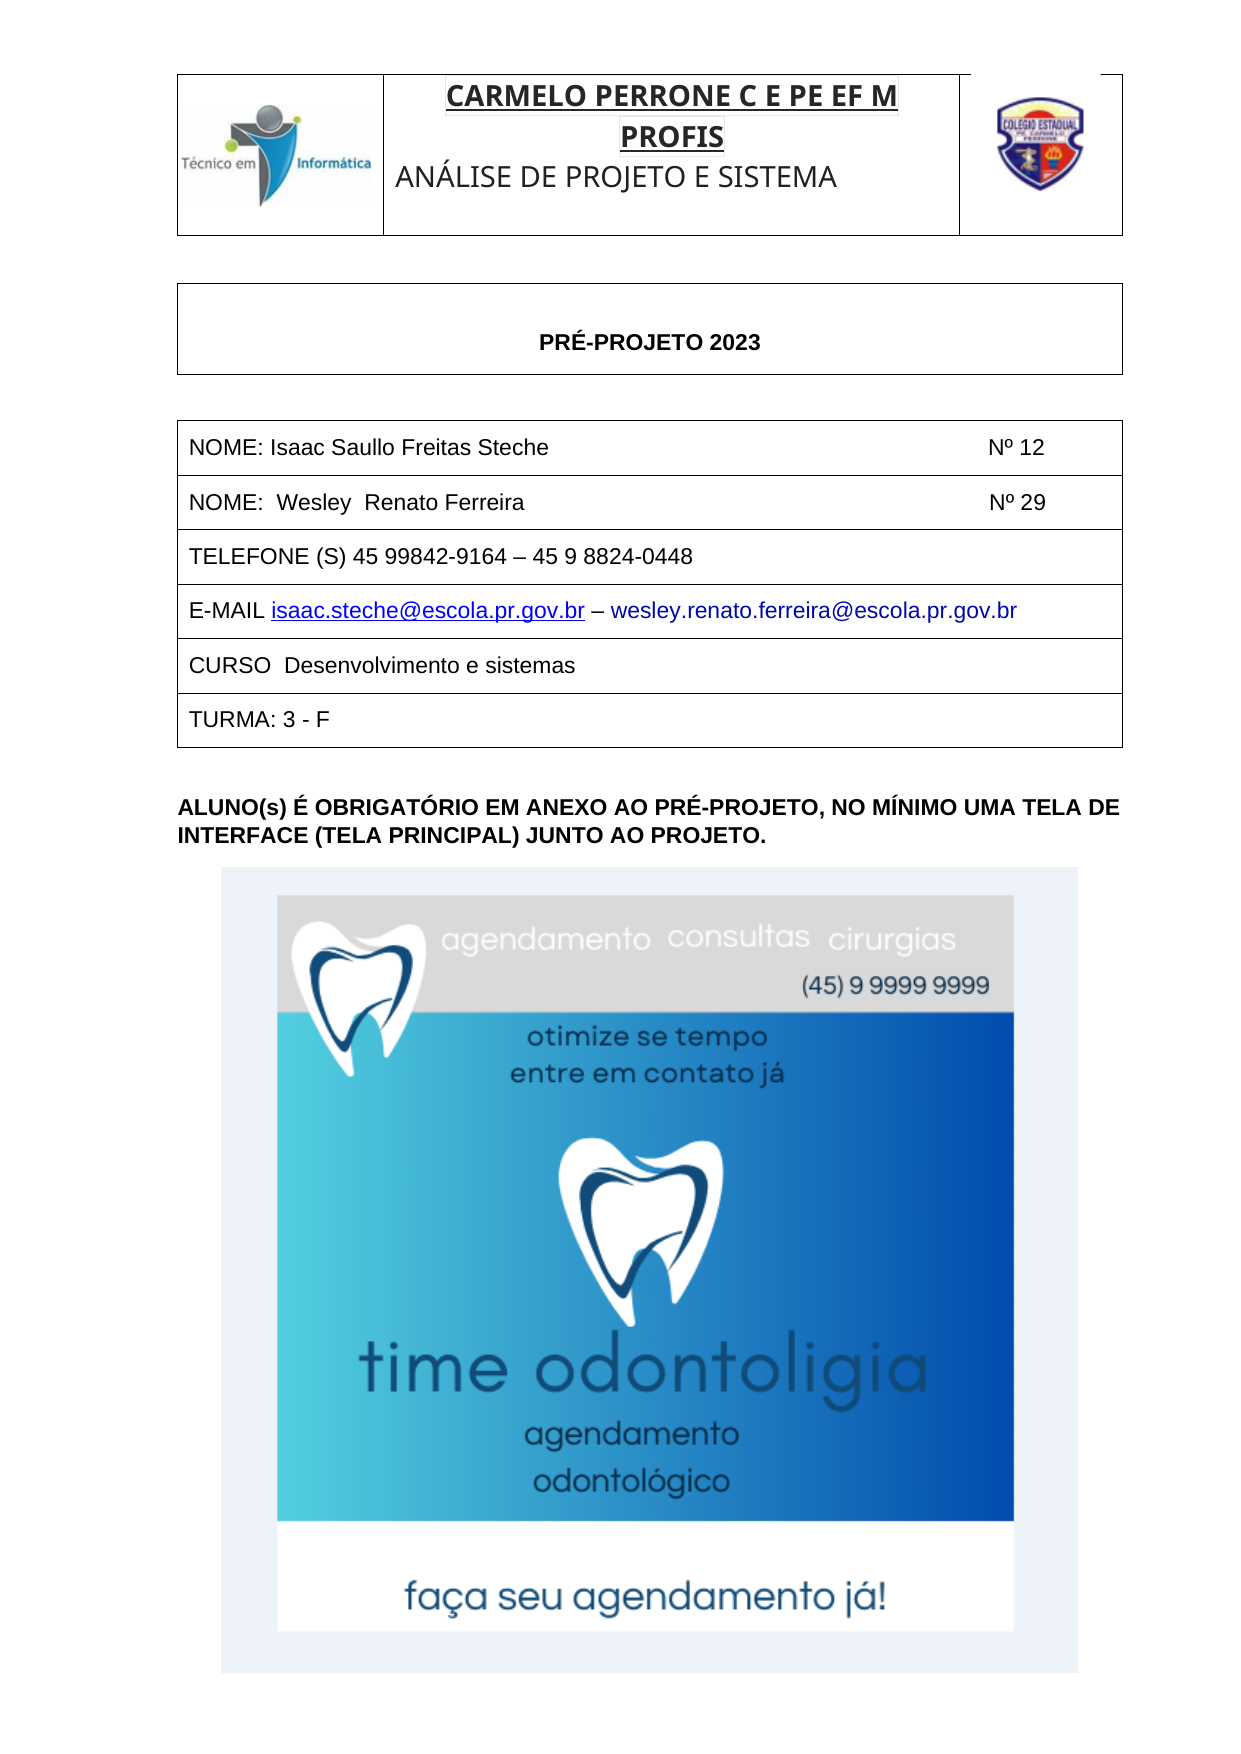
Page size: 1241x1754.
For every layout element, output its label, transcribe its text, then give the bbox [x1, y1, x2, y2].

table_cell NOME: Wesley Renato Ferreira Nº 29 [178, 476, 1122, 529]
table_cell CURSO Desenvolvimento e sistemas [178, 639, 1122, 693]
table_header PRÉ-PROJETO 2023 [178, 284, 1122, 374]
table_cell TELEFONE (S) 45 99842-9164 – 45 9 8824-0448 [178, 530, 1122, 584]
table_cell E-MAIL isaac.steche@escola.pr.gov.br – wesley.renato.ferreira@escola.pr.gov.br [178, 585, 1122, 638]
picture [181, 104, 371, 207]
table_cell TURMA: 3 - F [178, 694, 1122, 747]
text ALUNO(s) É OBRIGATÓRIO EM ANEXO AO PRÉ-PROJETO, NO MÍNIMO UMA TELA DE INTERFACE (TELA PRINCIPAL) JUNTO AO PROJETO. [177, 793, 1122, 848]
table_header NOME: Isaac Saullo Freitas Steche Nº 12 [178, 421, 1122, 475]
picture [971, 74, 1101, 199]
picture [221, 867, 1079, 1673]
